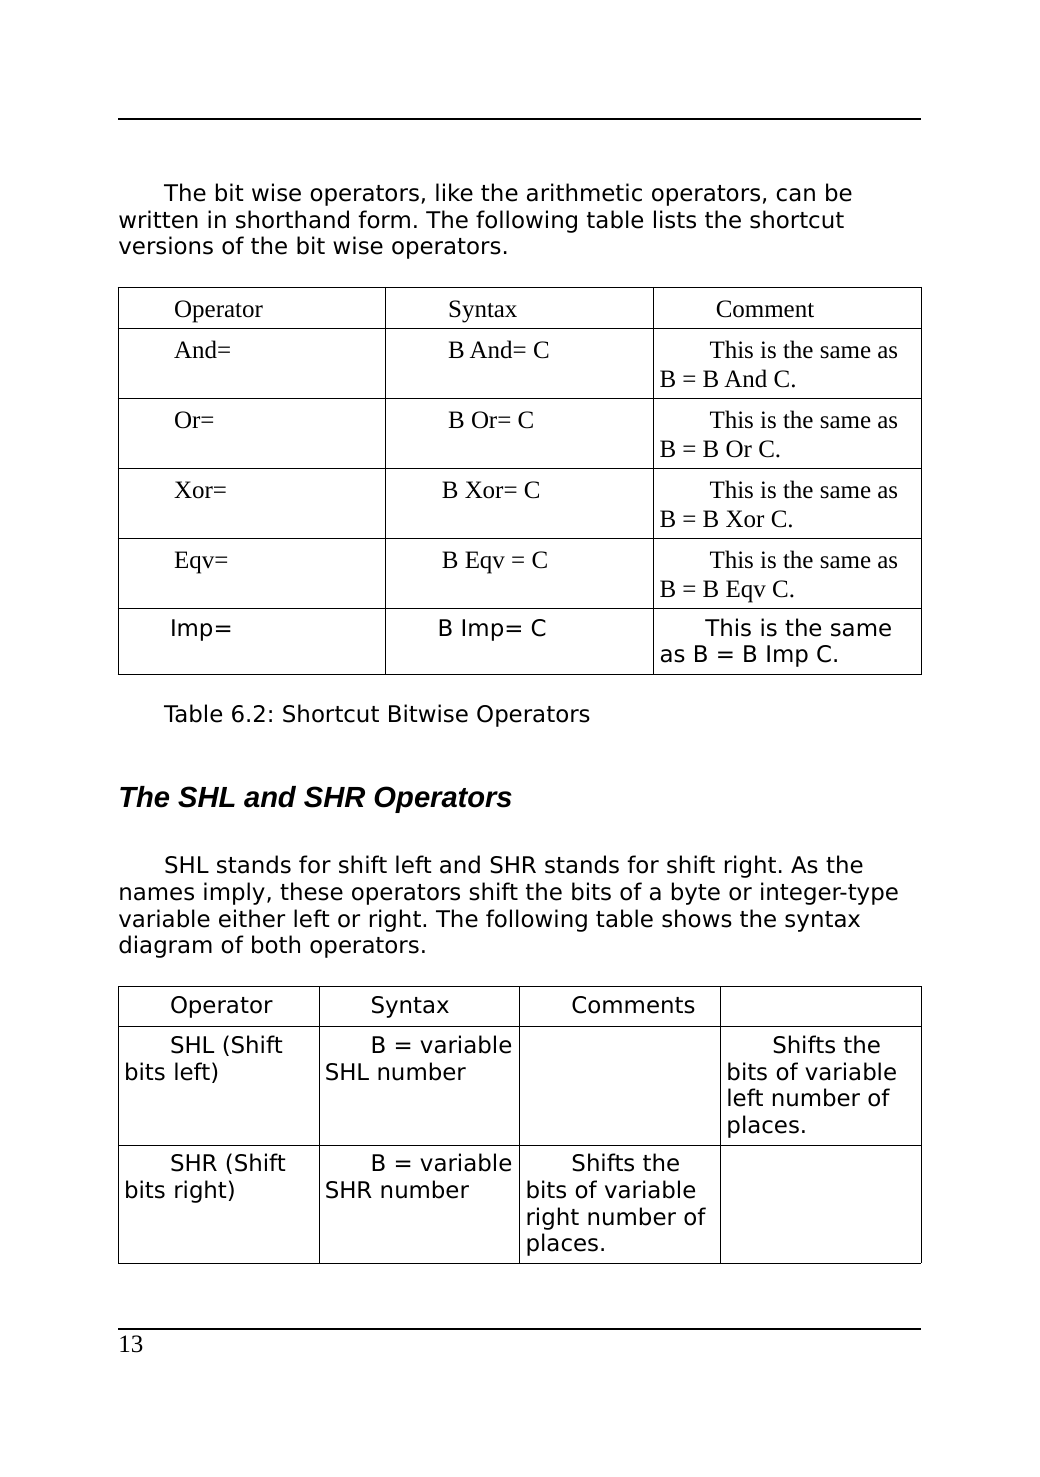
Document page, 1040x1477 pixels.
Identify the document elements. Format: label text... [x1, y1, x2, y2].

table_cell This is the same as B = B Imp C. [654, 609, 921, 674]
table_cell This is the same as B = B Eqv C. [654, 539, 921, 608]
table_cell And= [119, 329, 385, 398]
table_cell B And= C [386, 329, 653, 398]
text Table 6.2: Shortcut Bitwise Operators [118, 702, 921, 728]
table_cell Imp= [119, 609, 385, 674]
table_cell Shifts the bits of variable left number of places. [721, 1027, 921, 1144]
table_cell This is the same as B = B And C. [654, 329, 921, 398]
table_header Operator [119, 987, 319, 1026]
table_header Operator [119, 288, 385, 328]
table_cell B Xor= C [386, 469, 653, 538]
table_header Syntax [386, 288, 653, 328]
subtitle The SHL and SHR Operators [118, 780, 921, 813]
table_header Syntax [320, 987, 519, 1026]
text SHL stands for shift left and SHR stands for shift right. As the names imply, these operators shift the bits of a byte or integer-type variable either left or right. The following table shows the syntax diagram of both operators. [118, 853, 921, 959]
table_cell [520, 1027, 720, 1144]
table_cell SHR (Shift bits right) [119, 1146, 319, 1263]
table_cell This is the same as B = B Xor C. [654, 469, 921, 538]
table_cell B Or= C [386, 399, 653, 468]
table_cell B Imp= C [386, 609, 653, 674]
table_cell SHL (Shift bits left) [119, 1027, 319, 1144]
table_cell B Eqv = C [386, 539, 653, 608]
table_cell Eqv= [119, 539, 385, 608]
text The bit wise operators, like the arithmetic operators, can be written in shorthand form. The following table lists the shortcut versions of the bit wise operators. [118, 180, 921, 260]
table_cell This is the same as B = B Or C. [654, 399, 921, 468]
table_cell Xor= [119, 469, 385, 538]
table_cell B = variable SHL number [320, 1027, 519, 1144]
table_cell [721, 1146, 921, 1263]
table_cell Or= [119, 399, 385, 468]
table_header [721, 987, 921, 1026]
table_header Comment [654, 288, 921, 328]
table_cell B = variable SHR number [320, 1146, 519, 1263]
table_header Comments [520, 987, 720, 1026]
table_cell Shifts the bits of variable right number of places. [520, 1146, 720, 1263]
